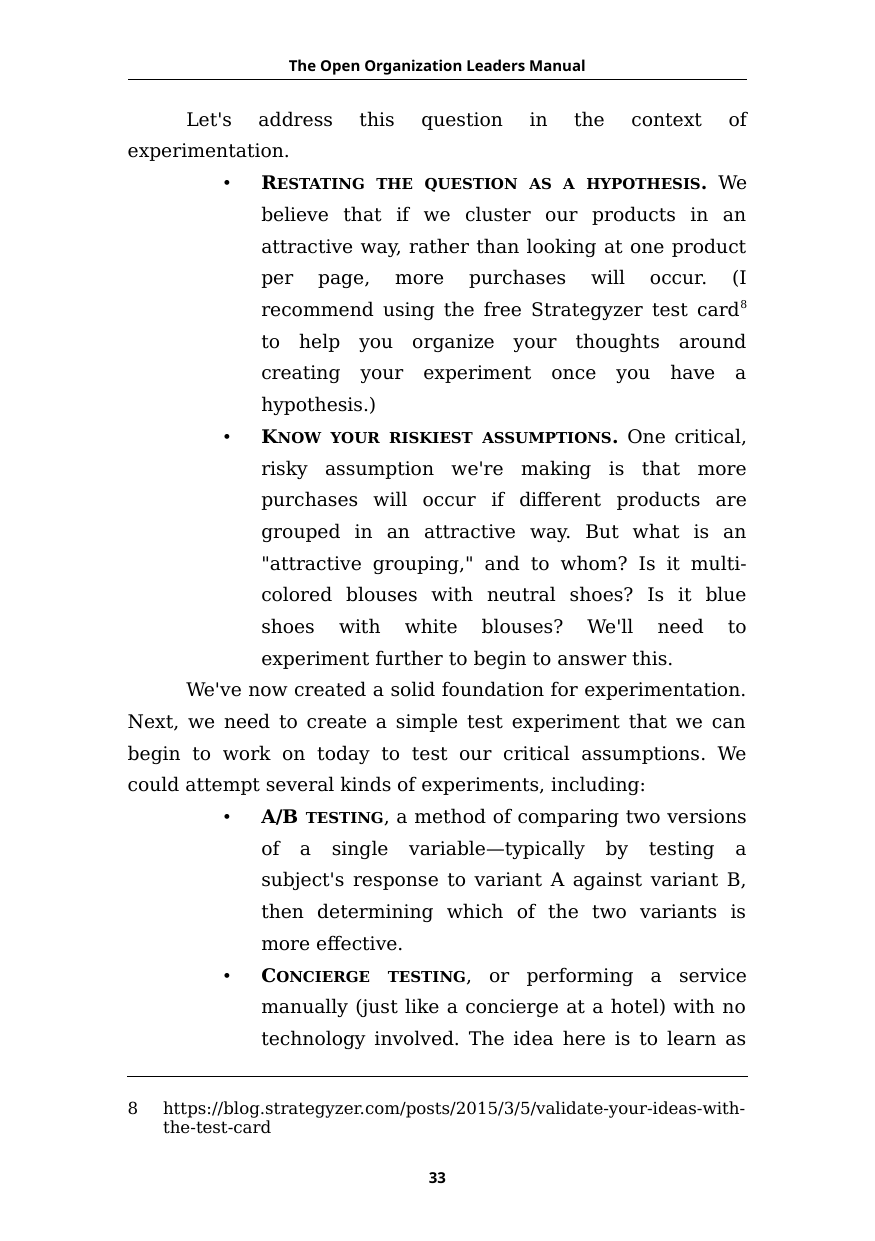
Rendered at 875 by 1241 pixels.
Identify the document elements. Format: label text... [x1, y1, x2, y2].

text Let's address this question in the context of experimentation. [127, 109, 747, 162]
list A/B testing, a method of comparing two versions of a single variable—typically by testing a subject's response to variant A against variant B, then determining which of the two variants is more effective. [223, 806, 747, 954]
list Know your riskiest assumptions. One critical, risky assumption we're making is that more purchases will occur if different products are grouped in an attractive way. But what is an "attractive grouping," and to whom? Is it multi-colored blouses with neutral shoes? Is it blue shoes with white blouses? We'll need to experiment further to begin to answer this. [223, 426, 747, 669]
list Concierge testing, or performing a service manually (just like a concierge at a hotel) with no technology involved. The idea here is to learn as [223, 964, 747, 1050]
text We've now created a solid foundation for experimentation. Next, we need to create a simple test experiment that we can begin to work on today to test our critical assumptions. We could attempt several kinds of experiments, including: [127, 679, 747, 796]
list Restating the question as a hypothesis. We believe that if we cluster our products in an attractive way, rather than looking at one product per page, more purchases will occur. (I recommend using the free Strategyzer test card to help you organize your thoughts around creating your experiment once you have a hypothesis.) [223, 172, 747, 416]
list https://blog.strategyzer.com/posts/2015/3/5/validate-your-ideas-with-the-test-card [127, 1099, 747, 1138]
